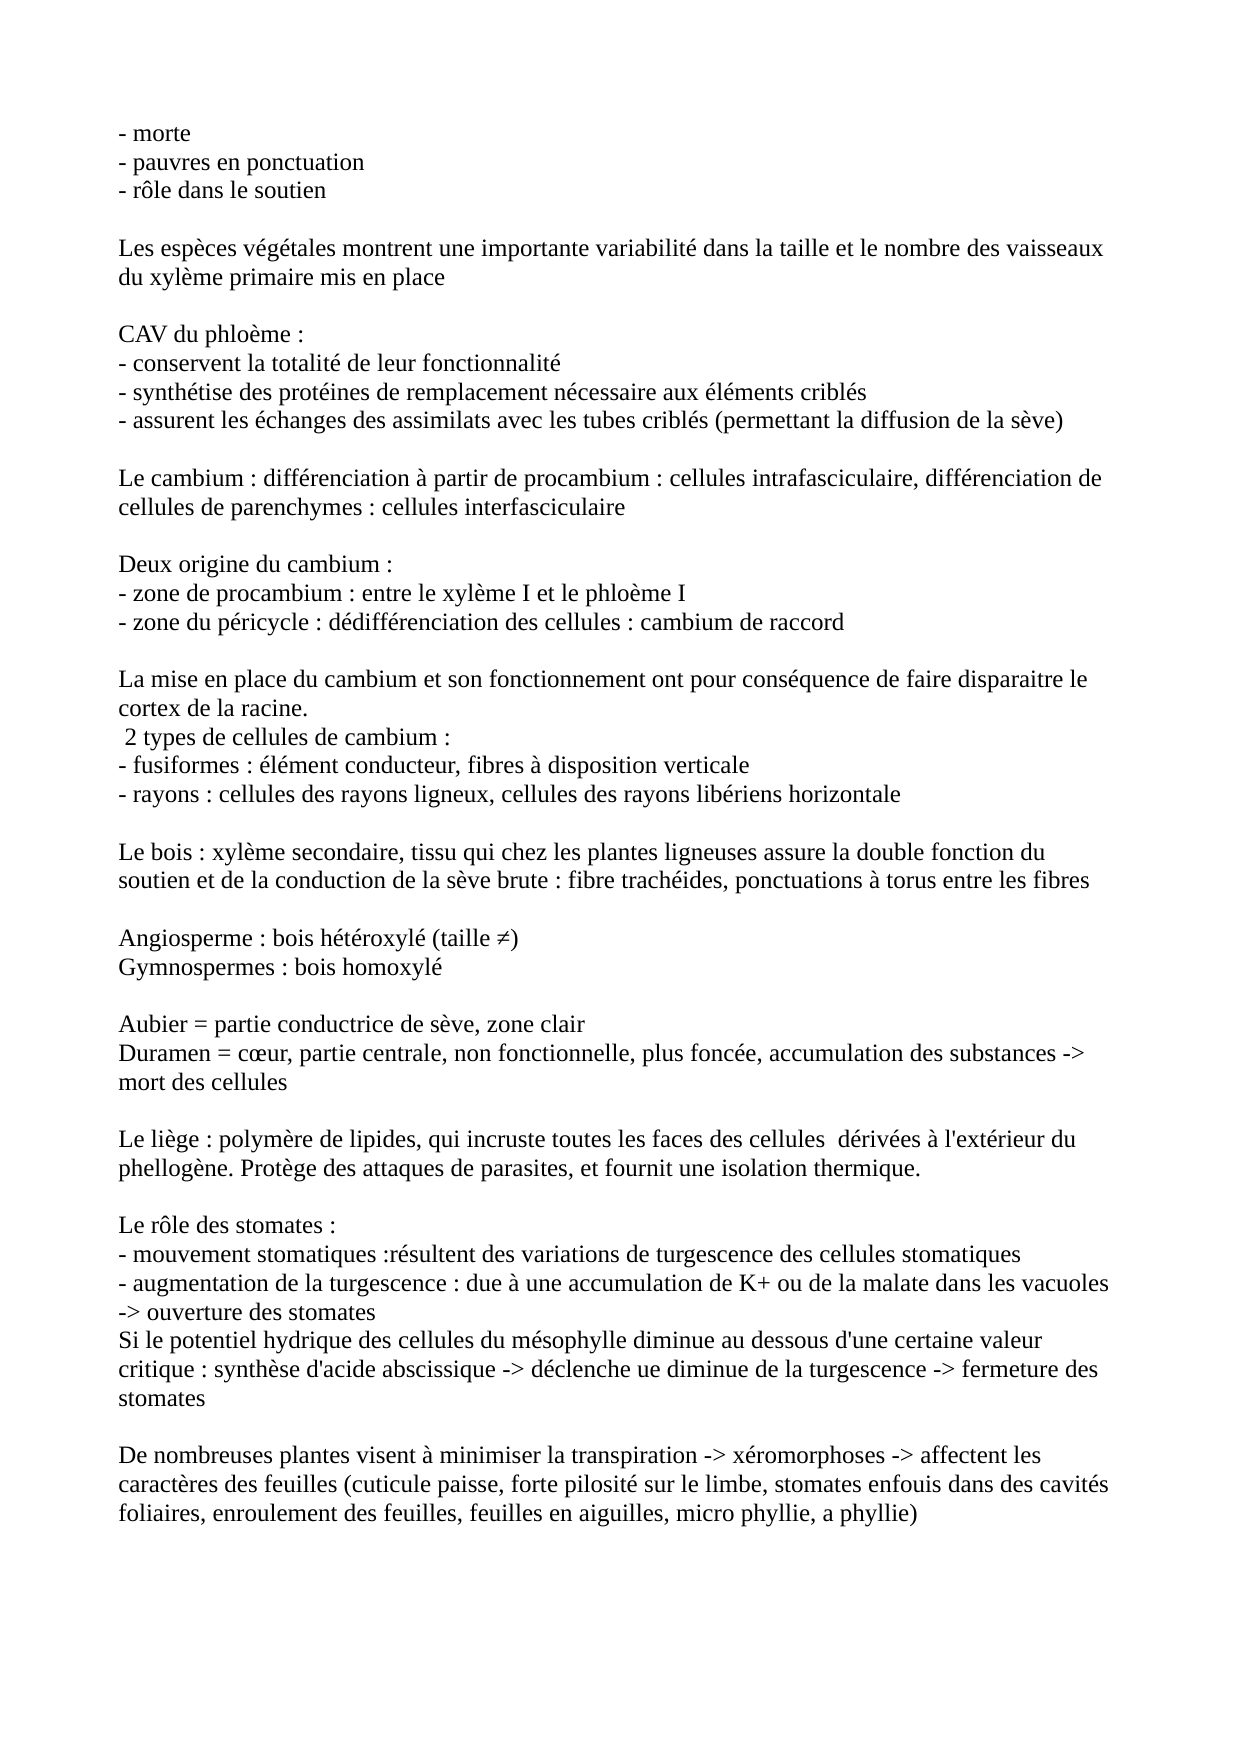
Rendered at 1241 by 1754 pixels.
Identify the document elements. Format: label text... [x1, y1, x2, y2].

text CAV du phloème : [118, 319, 1122, 348]
text - rayons : cellules des rayons ligneux, cellules des rayons libériens horizontale [118, 779, 1122, 808]
text - fusiformes : élément conducteur, fibres à disposition verticale [118, 751, 1122, 779]
text - conservent la totalité de leur fonctionnalité [118, 348, 1122, 377]
text Si le potentiel hydrique des cellules du mésophylle diminue au dessous d'une certaine valeur critique : synthèse d'acide abscissique -> déclenche ue diminue de la turgescence -> fermeture des stomates [118, 1326, 1122, 1412]
text De nombreuses plantes visent à minimiser la transpiration -> xéromorphoses -> affectent les caractères des feuilles (cuticule paisse, forte pilosité sur le limbe, stomates enfouis dans des cavités foliaires, enroulement des feuilles, feuilles en aiguilles, micro phyllie, a phyllie) [118, 1441, 1122, 1527]
text Duramen = cœur, partie centrale, non fonctionnelle, plus foncée, accumulation des substances -> mort des cellules [118, 1038, 1122, 1096]
text - augmentation de la turgescence : due à une accumulation de K+ ou de la malate dans les vacuoles -> ouverture des stomates [118, 1268, 1122, 1326]
text Le rôle des stomates : [118, 1211, 1122, 1239]
text Aubier = partie conductrice de sève, zone clair [118, 1009, 1122, 1038]
text Gymnospermes : bois homoxylé [118, 952, 1122, 981]
text - synthétise des protéines de remplacement nécessaire aux éléments criblés [118, 377, 1122, 406]
text - zone de procambium : entre le xylème I et le phloème I [118, 578, 1122, 607]
text - mouvement stomatiques :résultent des variations de turgescence des cellules stomatiques [118, 1239, 1122, 1268]
text - rôle dans le soutien [118, 176, 1122, 204]
text - zone du péricycle : dédifférenciation des cellules : cambium de raccord [118, 607, 1122, 636]
text Deux origine du cambium : [118, 549, 1122, 578]
text - pauvres en ponctuation [118, 147, 1122, 176]
text Le liège : polymère de lipides, qui incruste toutes les faces des cellules dérivées à l'extérieur du phellogène. Protège des attaques de parasites, et fournit une isolation thermique. [118, 1124, 1122, 1182]
text - morte [118, 118, 1122, 147]
text 2 types de cellules de cambium : [118, 722, 1122, 751]
text La mise en place du cambium et son fonctionnement ont pour conséquence de faire disparaitre le cortex de la racine. [118, 664, 1122, 722]
text Le bois : xylème secondaire, tissu qui chez les plantes ligneuses assure la double fonction du soutien et de la conduction de la sève brute : fibre trachéides, ponctuations à torus entre les fibres [118, 837, 1122, 894]
text - assurent les échanges des assimilats avec les tubes criblés (permettant la diffusion de la sève) [118, 406, 1122, 434]
text Les espèces végétales montrent une importante variabilité dans la taille et le nombre des vaisseaux du xylème primaire mis en place [118, 233, 1122, 291]
text Le cambium : différenciation à partir de procambium : cellules intrafasciculaire, différenciation de cellules de parenchymes : cellules interfasciculaire [118, 463, 1122, 521]
text Angiosperme : bois hétéroxylé (taille ≠) [118, 923, 1122, 952]
